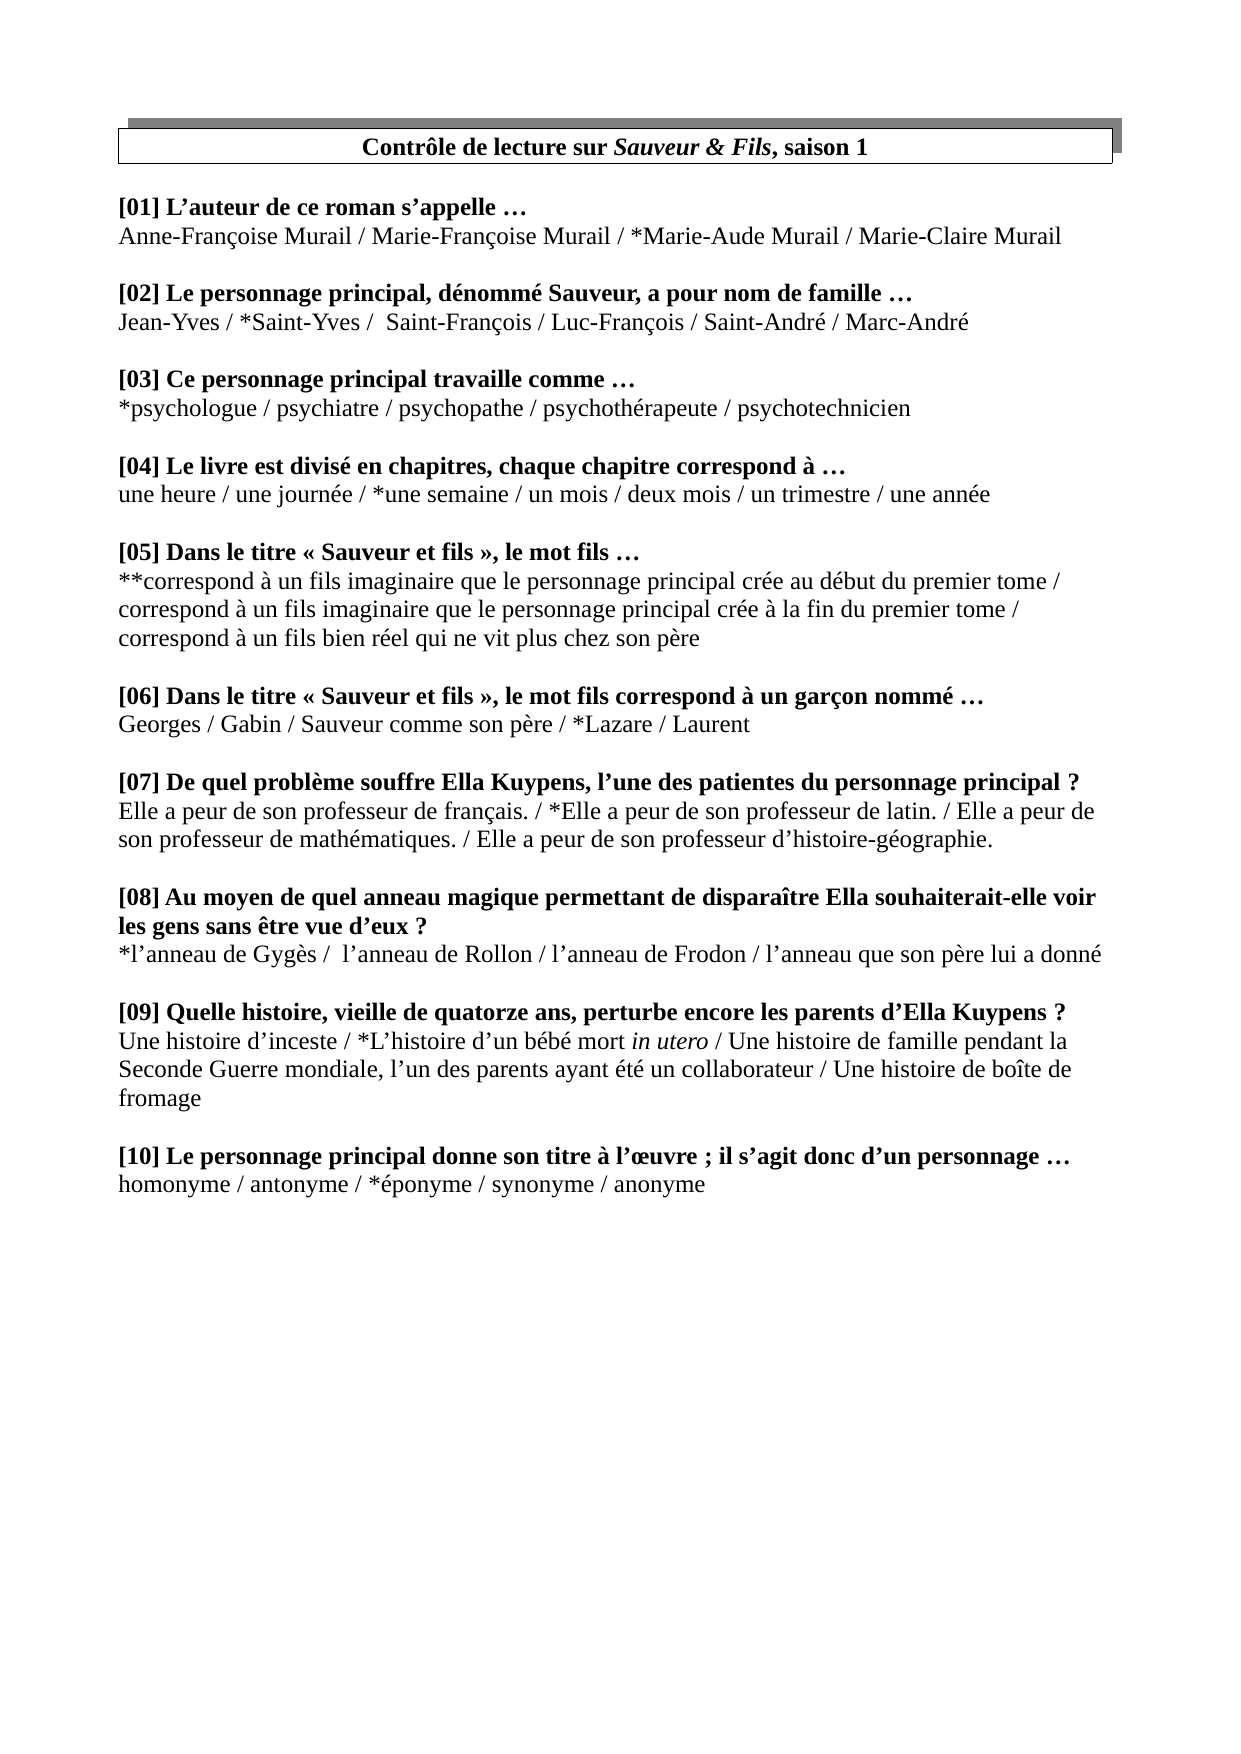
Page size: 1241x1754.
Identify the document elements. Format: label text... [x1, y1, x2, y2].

text [06] Dans le titre « Sauveur et fils », le mot fils correspond à un garçon nommé … [118, 681, 1122, 709]
text Jean-Yves / *Saint-Yves / Saint-François / Luc-François / Saint-André / Marc-André [118, 307, 1122, 336]
text [05] Dans le titre « Sauveur et fils », le mot fils … [118, 537, 1122, 566]
text Anne-Françoise Murail / Marie-Françoise Murail / *Marie-Aude Murail / Marie-Claire Murail [118, 221, 1122, 249]
text Contrôle de lecture sur Sauveur & Fils, saison 1 [119, 129, 1112, 163]
text [09] Quelle histoire, vieille de quatorze ans, perturbe encore les parents d’Ella Kuypens ? [118, 997, 1122, 1026]
text Une histoire d’inceste / *L’histoire d’un bébé mort in utero / Une histoire de famille pendant la Seconde Guerre mondiale, l’un des parents ayant été un collaborateur / Une histoire de boîte de fromage [118, 1026, 1122, 1112]
text [01] L’auteur de ce roman s’appelle … [118, 192, 1122, 221]
text [08] Au moyen de quel anneau magique permettant de disparaître Ella souhaiterait-elle voir les gens sans être vue d’eux ? [118, 882, 1122, 939]
text homonyme / antonyme / *éponyme / synonyme / anonyme [118, 1169, 1122, 1198]
text Georges / Gabin / Sauveur comme son père / *Lazare / Laurent [118, 709, 1122, 738]
text correspond à un fils imaginaire que le personnage principal crée à la fin du premier tome / [118, 594, 1122, 623]
text [04] Le livre est divisé en chapitres, chaque chapitre correspond à … [118, 451, 1122, 479]
text **correspond à un fils imaginaire que le personnage principal crée au début du premier tome / [118, 566, 1122, 594]
text [03] Ce personnage principal travaille comme … [118, 364, 1122, 393]
text [07] De quel problème souffre Ella Kuypens, l’une des patientes du personnage principal ? [118, 767, 1122, 796]
text [10] Le personnage principal donne son titre à l’œuvre ; il s’agit donc d’un personnage … [118, 1141, 1122, 1169]
text *l’anneau de Gygès / l’anneau de Rollon / l’anneau de Frodon / l’anneau que son père lui a donné [118, 939, 1122, 968]
text correspond à un fils bien réel qui ne vit plus chez son père [118, 623, 1122, 652]
text *psychologue / psychiatre / psychopathe / psychothérapeute / psychotechnicien [118, 393, 1122, 422]
text [02] Le personnage principal, dénommé Sauveur, a pour nom de famille … [118, 278, 1122, 307]
text une heure / une journée / *une semaine / un mois / deux mois / un trimestre / une année [118, 479, 1122, 508]
text Elle a peur de son professeur de français. / *Elle a peur de son professeur de latin. / Elle a peur de son professeur de mathématiques. / Elle a peur de son professeur d’histoire-géographie. [118, 796, 1122, 853]
